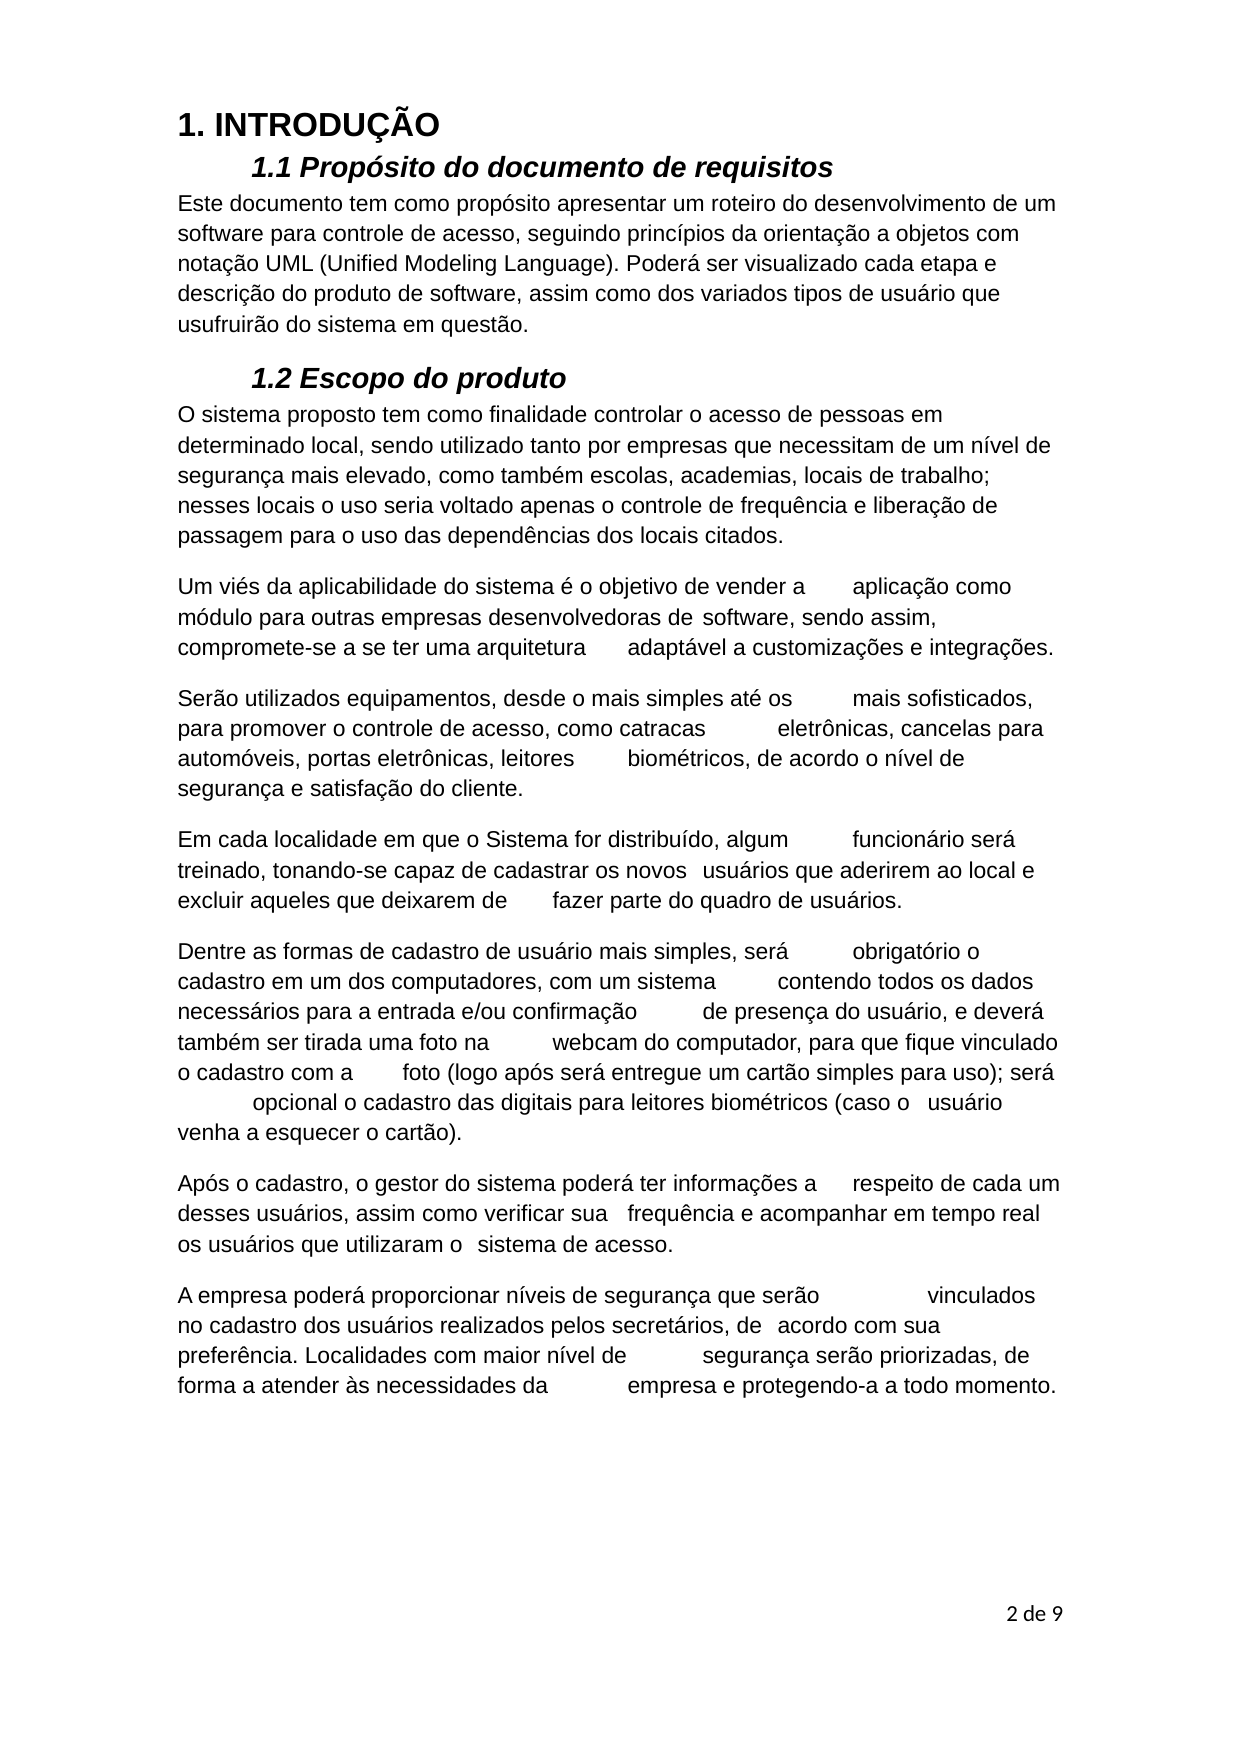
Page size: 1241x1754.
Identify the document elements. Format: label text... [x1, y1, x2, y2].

subtitle 1.1 Propósito do documento de requisitos [251, 150, 1063, 183]
text Após o cadastro, o gestor do sistema poderá ter informações a respeito de cada um desses usuários, assim como verificar sua frequência e acompanhar em tempo real os usuários que utilizaram o sistema de acesso. [177, 1170, 1063, 1257]
text Em cada localidade em que o Sistema for distribuído, algum funcionário será treinado, tonando-se capaz de cadastrar os novos usuários que aderirem ao local e excluir aqueles que deixarem de fazer parte do quadro de usuários. [177, 826, 1063, 913]
text Serão utilizados equipamentos, desde o mais simples até os mais sofisticados, para promover o controle de acesso, como catracas eletrônicas, cancelas para automóveis, portas eletrônicas, leitores biométricos, de acordo o nível de segurança e satisfação do cliente. [177, 685, 1063, 802]
text Dentre as formas de cadastro de usuário mais simples, será obrigatório o cadastro em um dos computadores, com um sistema contendo todos os dados necessários para a entrada e/ou confirmação de presença do usuário, e deverá também ser tirada uma foto na webcam do computador, para que fique vinculado o cadastro com a foto (logo após será entregue um cartão simples para uso); será opcional o cadastro das digitais para leitores biométricos (caso o usuário venha a esquecer o cartão). [177, 938, 1063, 1145]
text Este documento tem como propósito apresentar um roteiro do desenvolvimento de um software para controle de acesso, seguindo princípios da orientação a objetos com notação UML (Unified Modeling Language). Poderá ser visualizado cada etapa e descrição do produto de software, assim como dos variados tipos de usuário que usufruirão do sistema em questão. [177, 190, 1063, 337]
text O sistema proposto tem como finalidade controlar o acesso de pessoas em determinado local, sendo utilizado tanto por empresas que necessitam de um nível de segurança mais elevado, como também escolas, academias, locais de trabalho; nesses locais o uso seria voltado apenas o controle de frequência e liberação de passagem para o uso das dependências dos locais citados. [177, 401, 1063, 548]
subtitle 1.2 Escopo do produto [251, 362, 1063, 395]
text Um viés da aplicabilidade do sistema é o objetivo de vender a aplicação como módulo para outras empresas desenvolvedoras de software, sendo assim, compromete-se a se ter uma arquitetura adaptável a customizações e integrações. [177, 573, 1063, 660]
subtitle 1. INTRODUÇÃO [177, 105, 1063, 144]
text A empresa poderá proporcionar níveis de segurança que serão vinculados no cadastro dos usuários realizados pelos secretários, de acordo com sua preferência. Localidades com maior nível de segurança serão priorizadas, de forma a atender às necessidades da empresa e protegendo-a a todo momento. [177, 1282, 1063, 1398]
